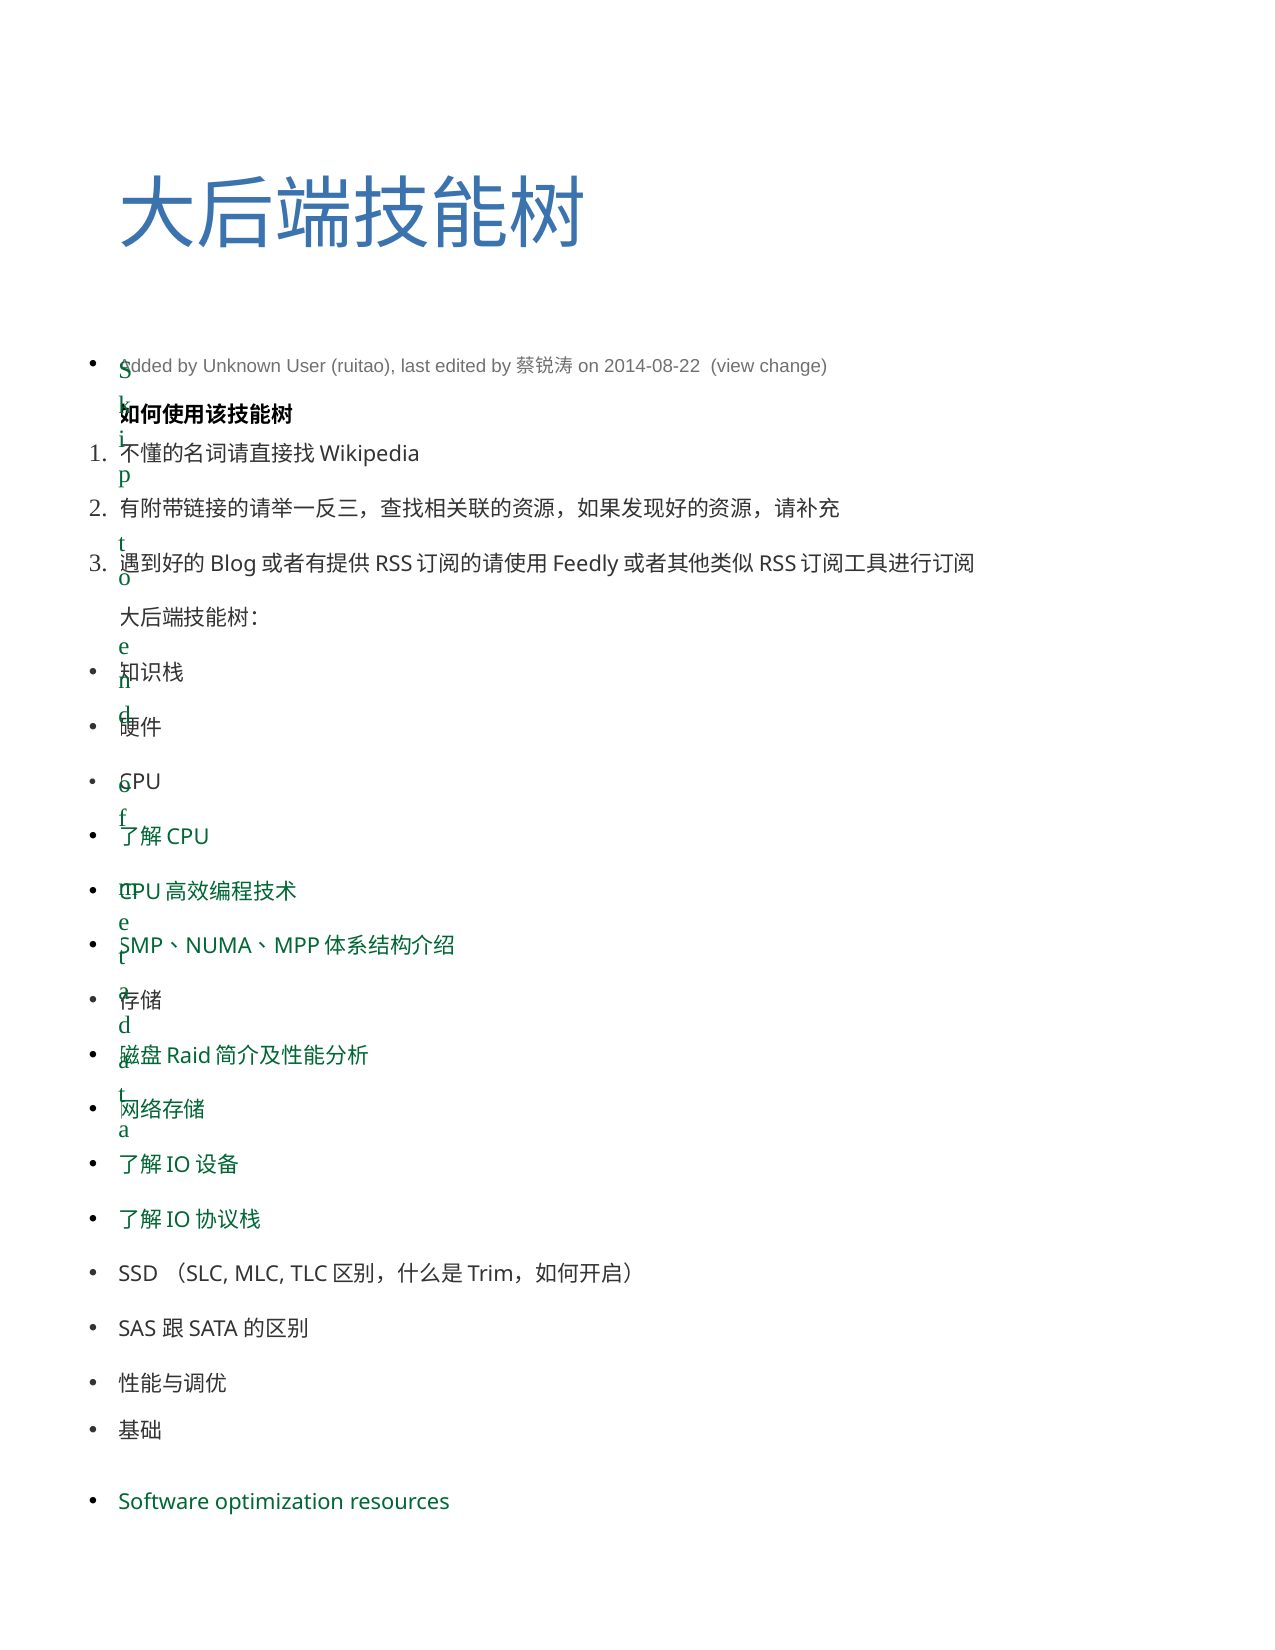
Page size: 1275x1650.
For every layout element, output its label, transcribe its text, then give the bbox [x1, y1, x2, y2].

list 基础 [118, 1413, 1157, 1445]
list 存储 [121, 976, 1157, 1015]
list 了解IO设备 [118, 1140, 1157, 1179]
list CPU高效编程技术 [121, 866, 1157, 905]
list 了解IO协议栈 [118, 1194, 1157, 1233]
list 遇到好的Blog或者有提供RSS订阅的请使用Feedly或者其他类似RSS订阅工具进行订阅 [121, 538, 1157, 577]
list 性能与调优 [118, 1358, 1157, 1398]
subtitle 大后端技能树 [118, 147, 1157, 264]
text 如何使用该技能树 [121, 390, 1157, 429]
list CPU [121, 757, 1157, 796]
list 有附带链接的请举一反三，查找相关联的资源，如果发现好的资源，请补充 [121, 483, 1157, 523]
list 知识栈 [121, 648, 1157, 687]
text 大后端技能树： [121, 593, 1157, 632]
list 了解CPU [121, 812, 1157, 851]
list SAS 跟 SATA 的区别 [118, 1304, 1157, 1343]
list SMP、NUMA、MPP体系结构介绍 [121, 921, 1157, 960]
list SSD （SLC, MLC, TLC区别，什么是Trim，如何开启） [118, 1249, 1157, 1288]
list 不懂的名词请直接找Wikipedia [121, 429, 1157, 468]
list 磁盘Raid简介及性能分析 [121, 1030, 1157, 1069]
list 网络存储 [121, 1085, 1157, 1124]
list 硬件 [121, 702, 1157, 741]
list Software optimization resources [118, 1476, 1157, 1515]
list Added by Unknown User (ruitao), last edited by 蔡锐涛 on 2014-08-22 (view change) [121, 355, 1157, 378]
